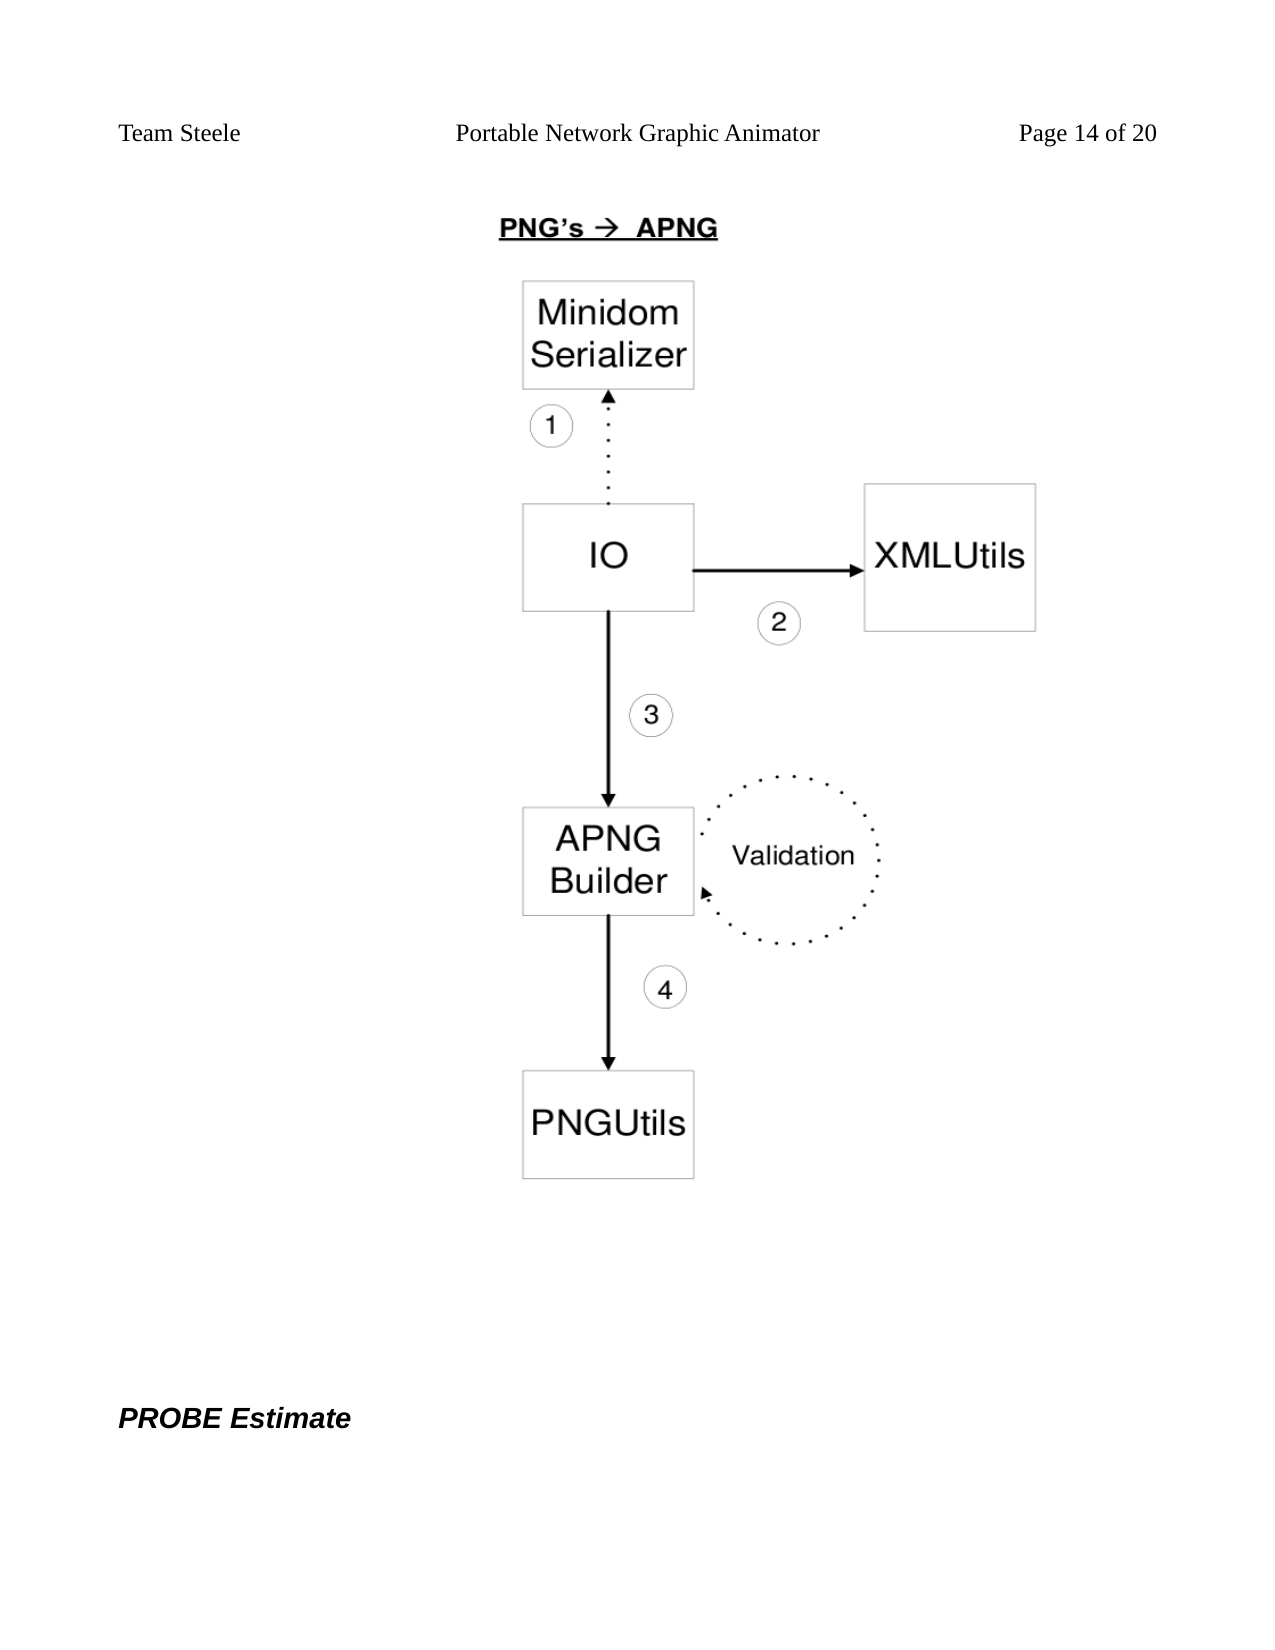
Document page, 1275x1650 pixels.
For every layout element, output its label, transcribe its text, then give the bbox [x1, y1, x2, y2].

picture [153, 176, 1122, 1335]
subtitle PROBE Estimate [118, 1401, 1157, 1434]
